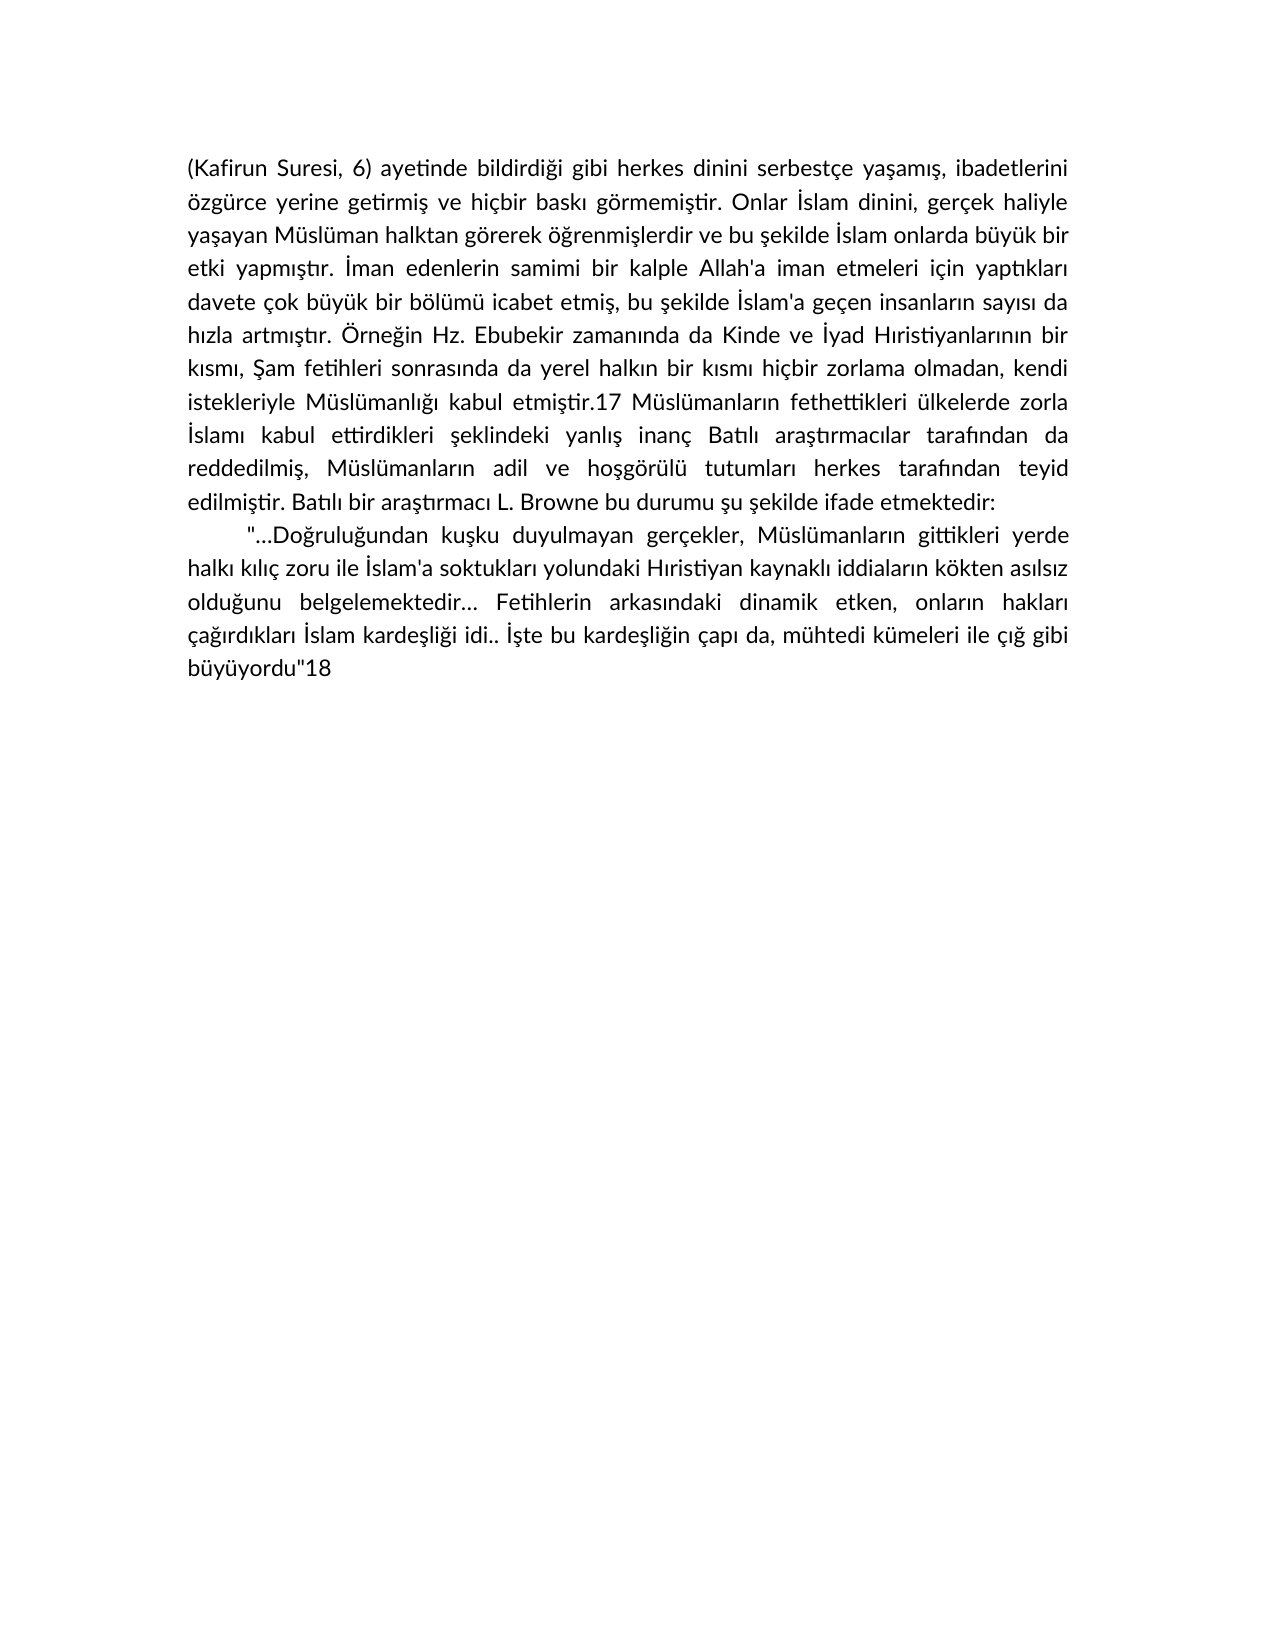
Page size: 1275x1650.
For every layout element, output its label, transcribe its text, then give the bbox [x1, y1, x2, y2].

text "…Doğruluğundan kuşku duyulmayan gerçekler, Müslümanların gittikleri yerde halkı kılıç zoru ile İslam'a soktukları yolundaki Hıristiyan kaynaklı iddiaların kökten asılsız olduğunu belgelemektedir… Fetihlerin arkasındaki dinamik etken, onların hakları çağırdıkları İslam kardeşliği idi.. İşte bu kardeşliğin çapı da, mühtedi kümeleri ile çığ gibi büyüyordu"18 [187, 517, 1070, 683]
text (Kafirun Suresi, 6) ayetinde bildirdiği gibi herkes dinini serbestçe yaşamış, ibadetlerini özgürce yerine getirmiş ve hiçbir baskı görmemiştir. Onlar İslam dinini, gerçek haliyle yaşayan Müslüman halktan görerek öğrenmişlerdir ve bu şekilde İslam onlarda büyük bir etki yapmıştır. İman edenlerin samimi bir kalple Allah'a iman etmeleri için yaptıkları davete çok büyük bir bölümü icabet etmiş, bu şekilde İslam'a geçen insanların sayısı da hızla artmıştır. Örneğin Hz. Ebubekir zamanında da Kinde ve İyad Hıristiyanlarının bir kısmı, Şam fetihleri sonrasında da yerel halkın bir kısmı hiçbir zorlama olmadan, kendi istekleriyle Müslümanlığı kabul etmiştir.17 Müslümanların fethettikleri ülkelerde zorla İslamı kabul ettirdikleri şeklindeki yanlış inanç Batılı araştırmacılar tarafından da reddedilmiş, Müslümanların adil ve hoşgörülü tutumları herkes tarafından teyid edilmiştir. Batılı bir araştırmacı L. Browne bu durumu şu şekilde ifade etmektedir: [187, 150, 1070, 517]
